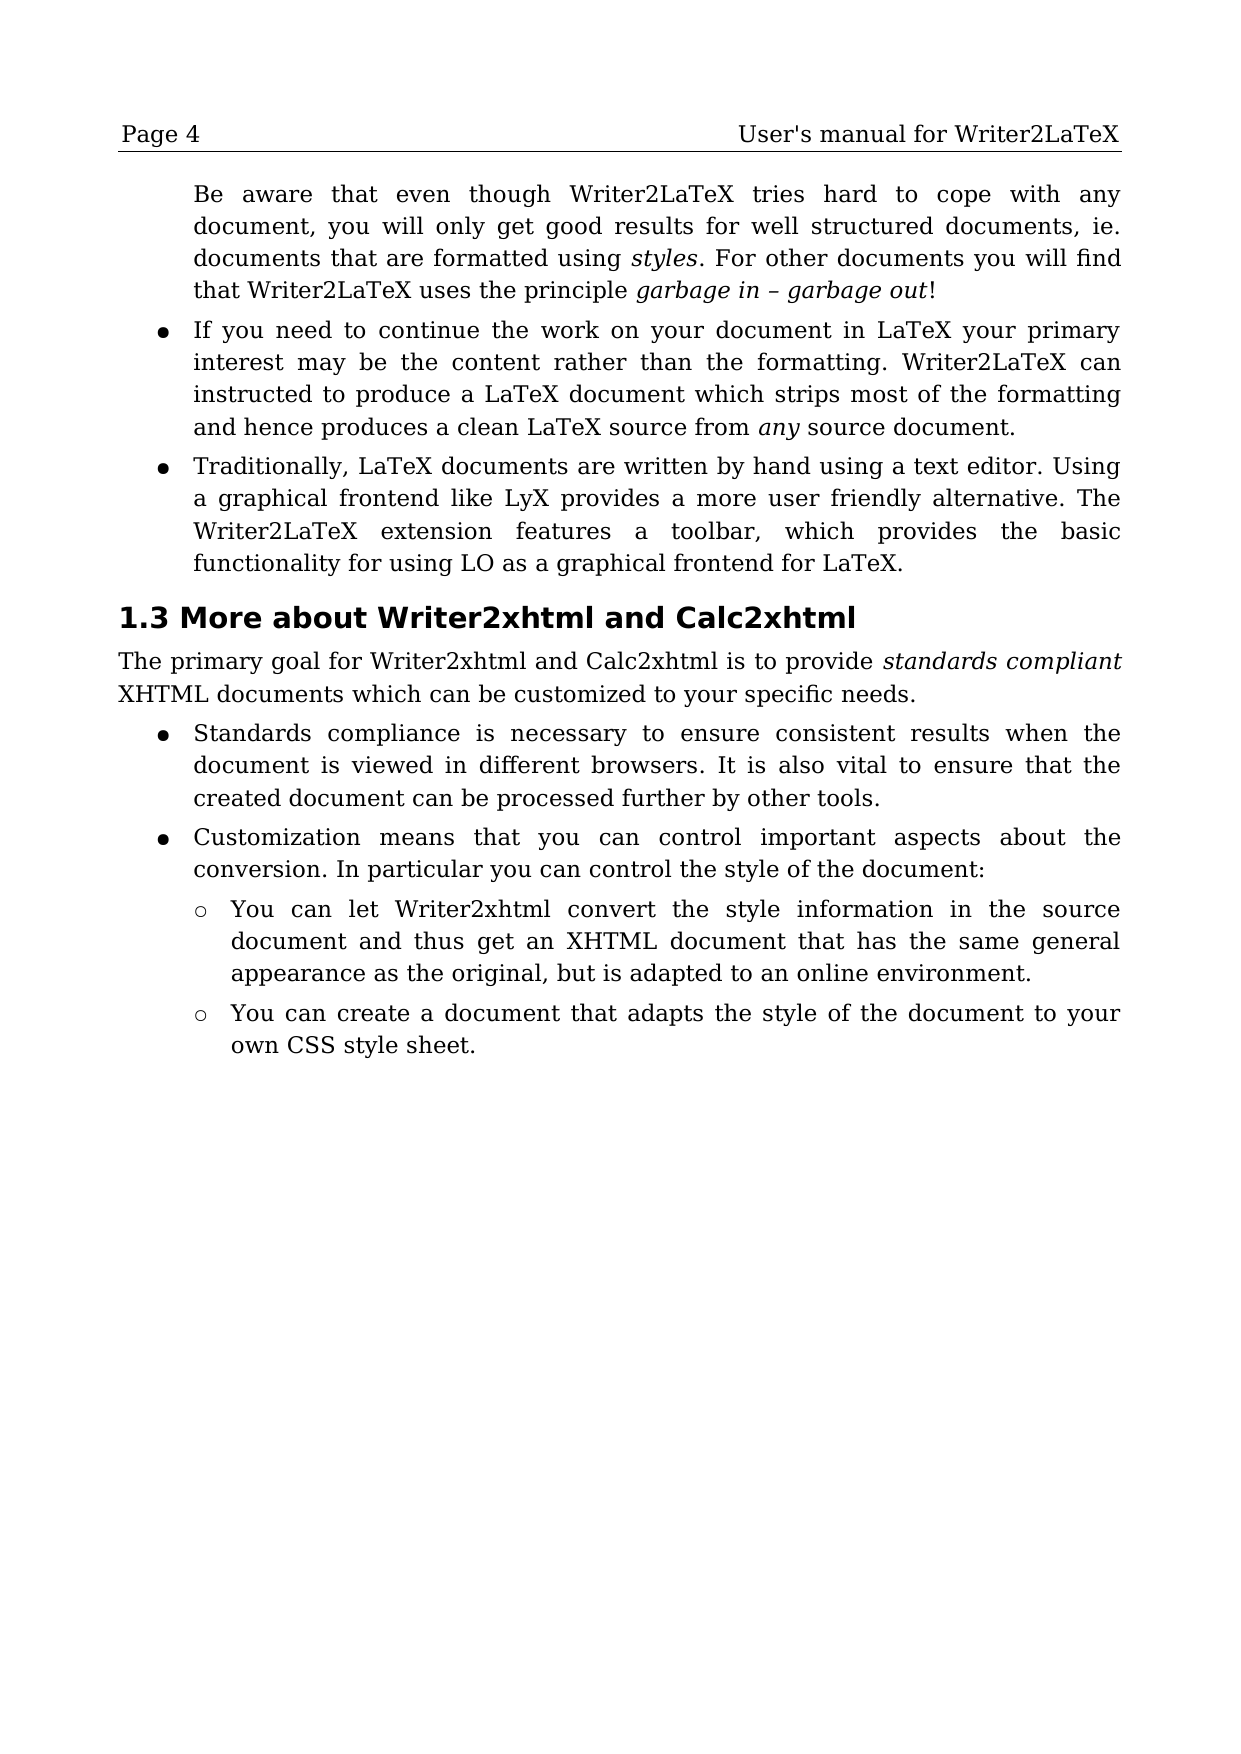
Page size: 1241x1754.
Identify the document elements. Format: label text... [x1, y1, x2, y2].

list You can create a document that adapts the style of the document to your own CSS style sheet. [193, 999, 1122, 1059]
list If you need to continue the work on your document in LaTeX your primary interest may be the content rather than the formatting. Writer2LaTeX can instructed to produce a LaTeX document which strips most of the formatting and hence produces a clean LaTeX source from any source document. [156, 317, 1122, 441]
list Traditionally, LaTeX documents are written by hand using a text editor. Using a graphical frontend like LyX provides a more user friendly alternative. The Writer2LaTeX extension features a toolbar, which provides the basic functionality for using LO as a graphical frontend for LaTeX. [156, 453, 1122, 577]
text The primary goal for Writer2xhtml and Calc2xhtml is to provide standards compliant XHTML documents which can be customized to your specific needs. [118, 648, 1122, 708]
list You can let Writer2xhtml convert the style information in the source document and thus get an XHTML document that has the same general appearance as the original, but is adapted to an online environment. [193, 896, 1122, 987]
list Standards compliance is necessary to ensure consistent results when the document is viewed in different browsers. It is also vital to ensure that the created document can be processed further by other tools. [156, 720, 1122, 812]
subtitle More about Writer2xhtml and Calc2xhtml [118, 602, 1122, 636]
list Customization means that you can control important aspects about the conversion. In particular you can control the style of the document: [156, 824, 1122, 883]
list Be aware that even though Writer2LaTeX tries hard to cope with any document, you will only get good results for well structured documents, ie. documents that are formatted using styles. For other documents you will find that Writer2LaTeX uses the principle garbage in – garbage out! [156, 181, 1122, 304]
